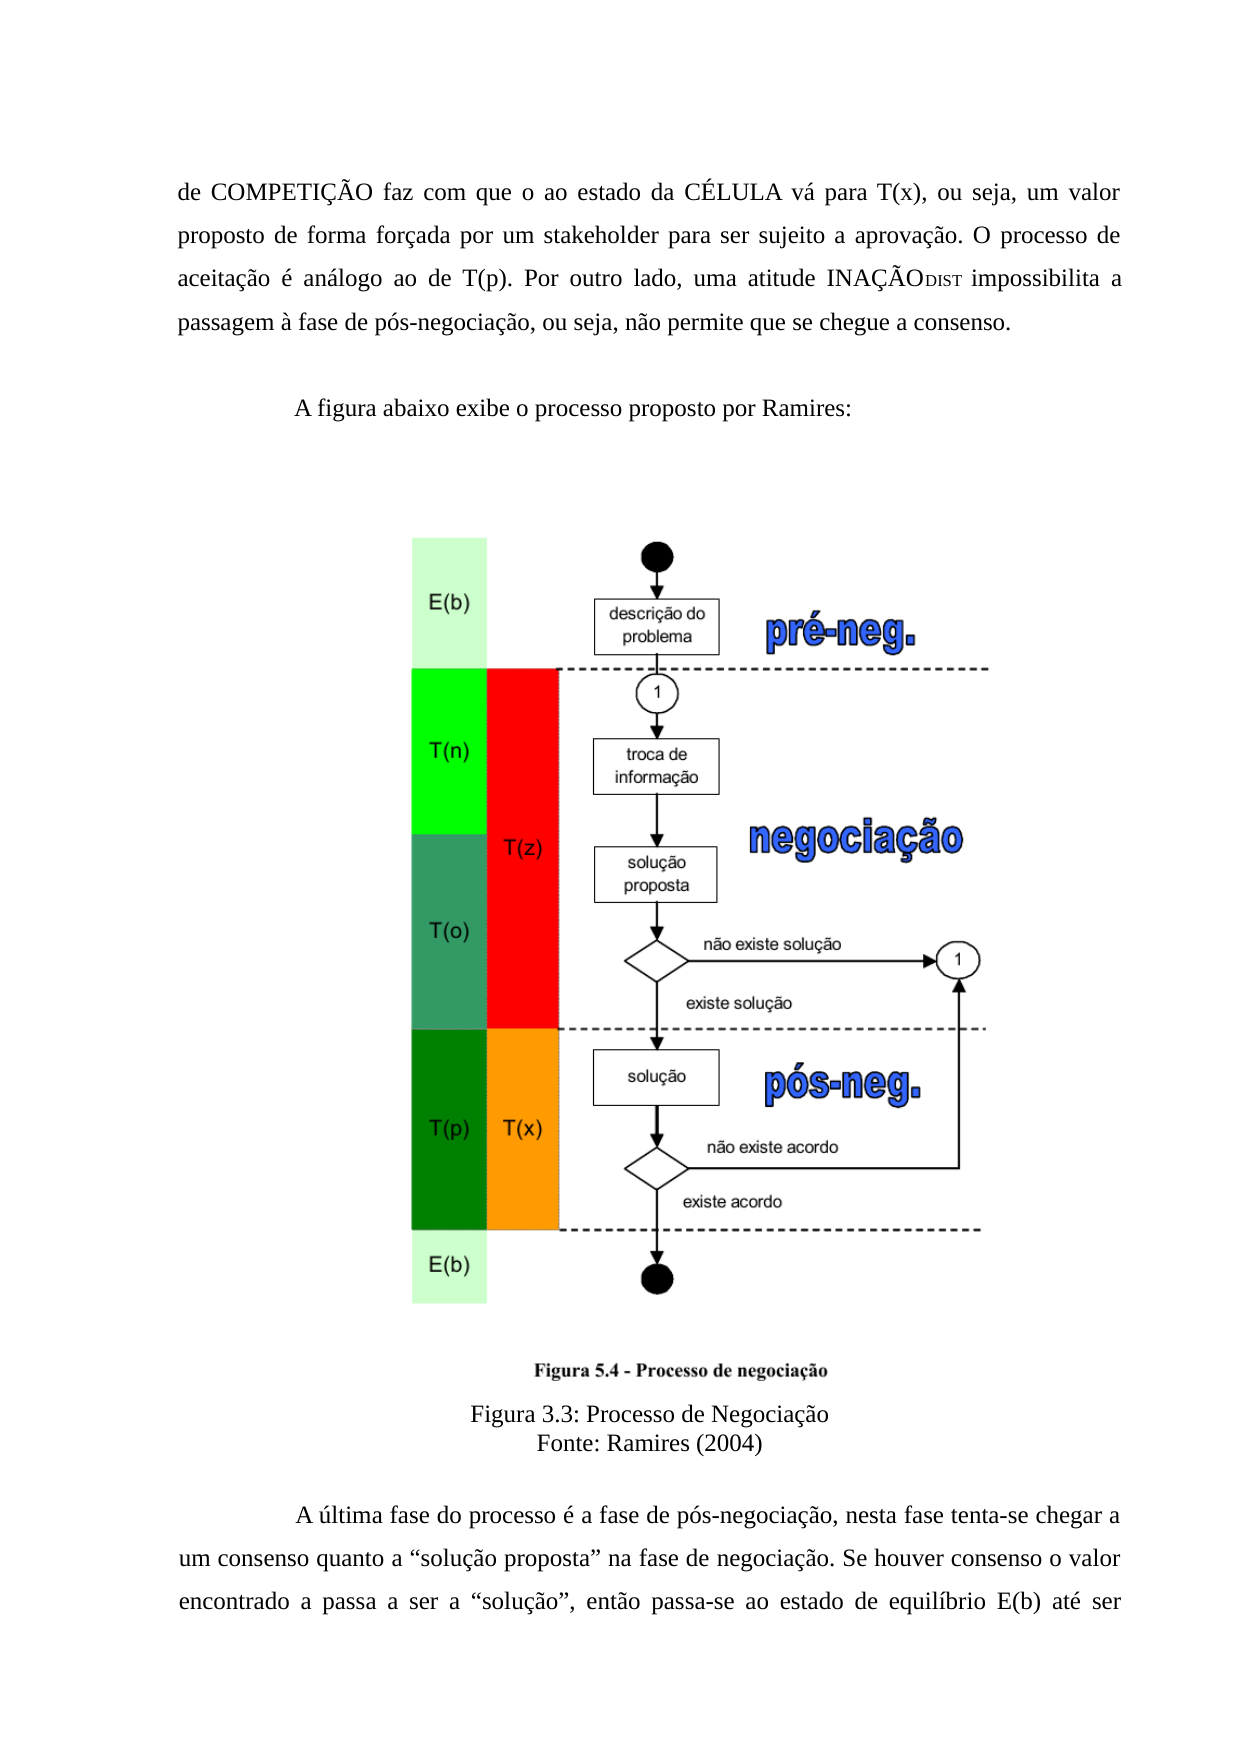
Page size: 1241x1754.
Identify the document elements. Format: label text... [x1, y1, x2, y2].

text Figura 3.3: Processo de Negociação [177, 1399, 1122, 1428]
text A figura abaixo exibe o processo proposto por Ramires: [177, 393, 1122, 422]
text A última fase do processo é a fase de pós-negociação, nesta fase tenta-se chegar a um consenso quanto a “solução proposta” na fase de negociação. Se houver consenso o valor encontrado a passa a ser a “solução”, então passa-se ao estado de equilíbrio E(b) até ser [178, 1500, 1122, 1615]
text Fonte: Ramires (2004) [177, 1428, 1122, 1457]
text de COMPETIÇÃO faz com que o ao estado da CÉLULA vá para T(x), ou seja, um valor proposto de forma forçada por um stakeholder para ser sujeito a aprovação. O processo de aceitação é análogo ao de T(p). Por outro lado, uma atitude INAÇÃODIST impossibilita a passagem à fase de pós-negociação, ou seja, não permite que se chegue a consenso. [177, 177, 1122, 335]
